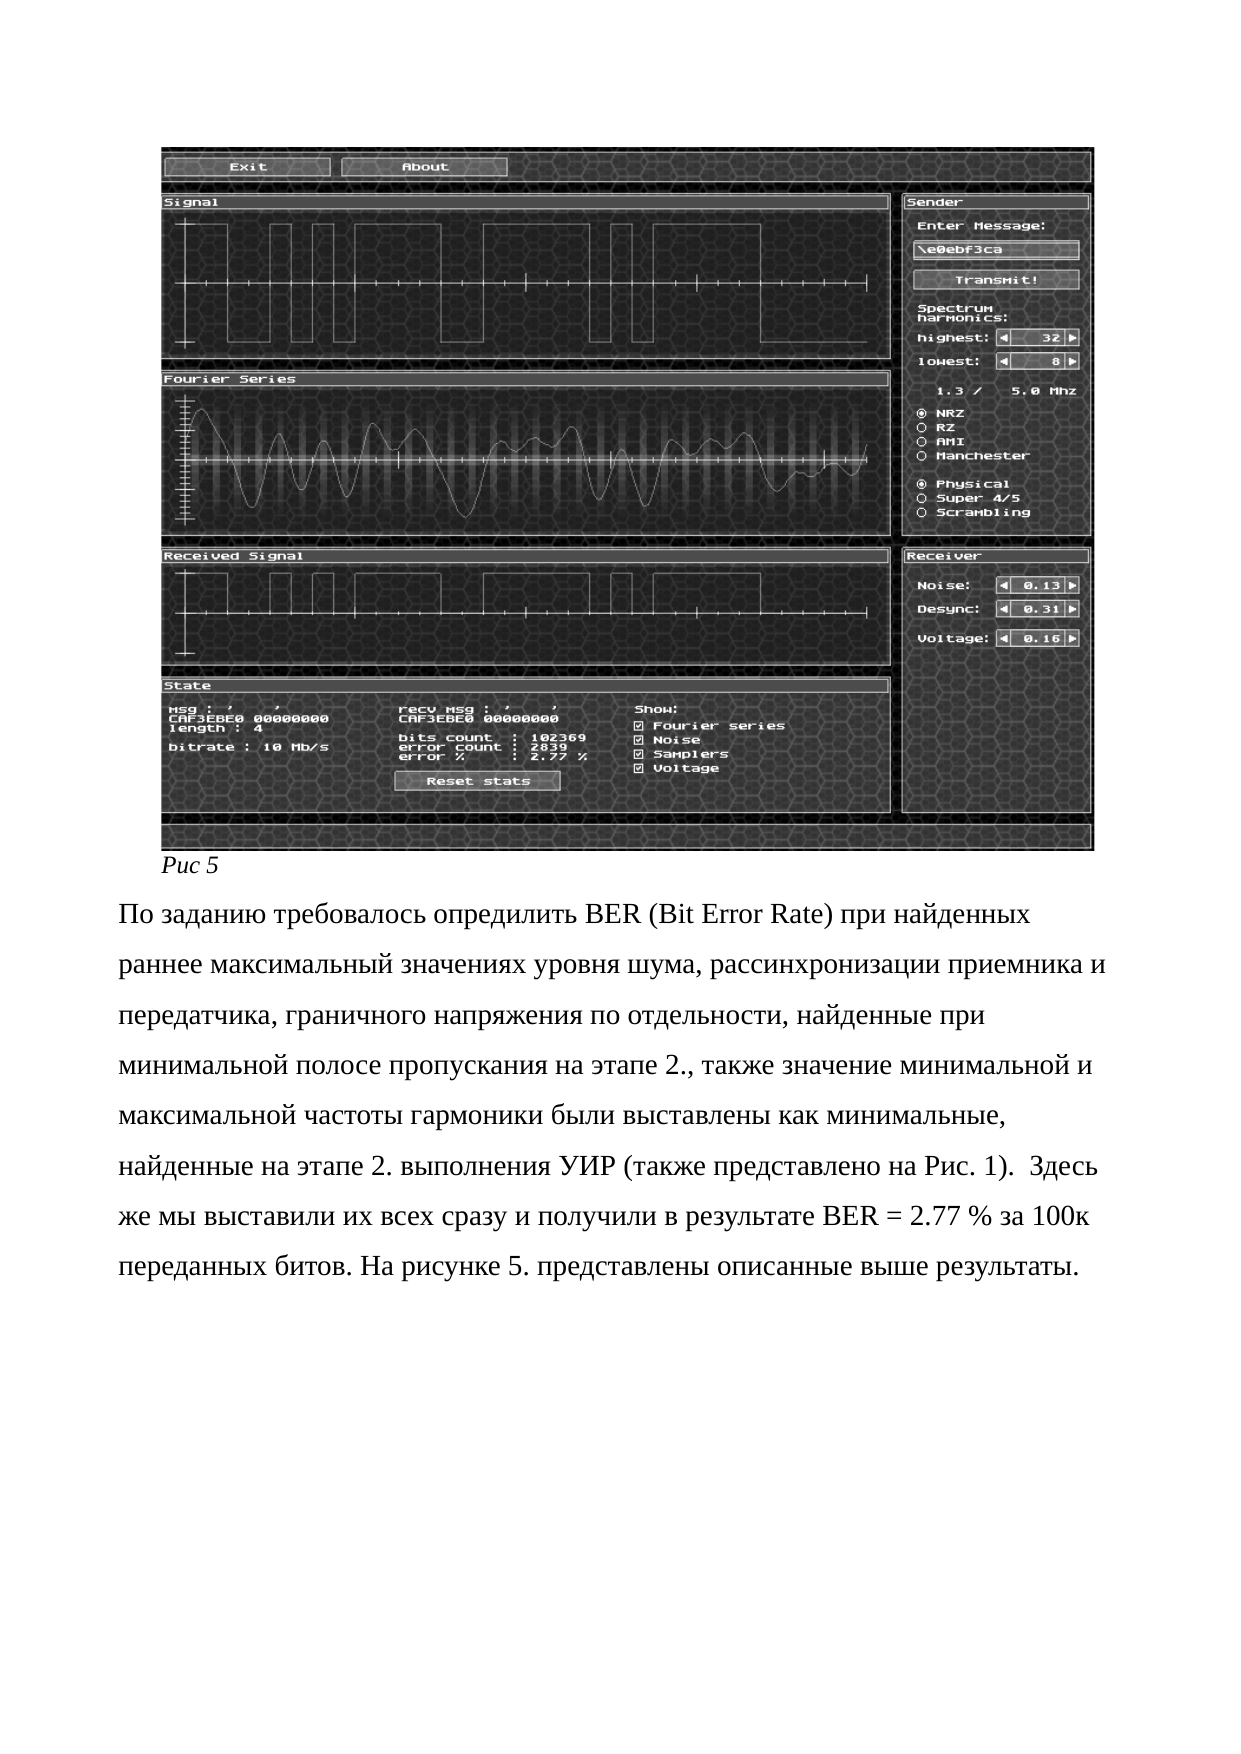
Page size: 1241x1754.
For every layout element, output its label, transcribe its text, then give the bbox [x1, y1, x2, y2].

picture [161, 147, 1095, 851]
text По заданию требовалось опредилить BER (Bit Error Rate) при найденных раннее максимальный значениях уровня шума, рассинхронизации приемника и передатчика, граничного напряжения по отдельности, найденные при минимальной полосе пропускания на этапе 2., также значение минимальной и максимальной частоты гармоники были выставлены как минимальные, найденные на этапе 2. выполнения УИР (также представлено на Рис. 1). Здесь же мы выставили их всех сразу и получили в результате BER = 2.77 % за 100к переданных битов. На рисунке 5. представлены описанные выше результаты. [118, 118, 1122, 1282]
text Рис 5 [161, 851, 1094, 879]
